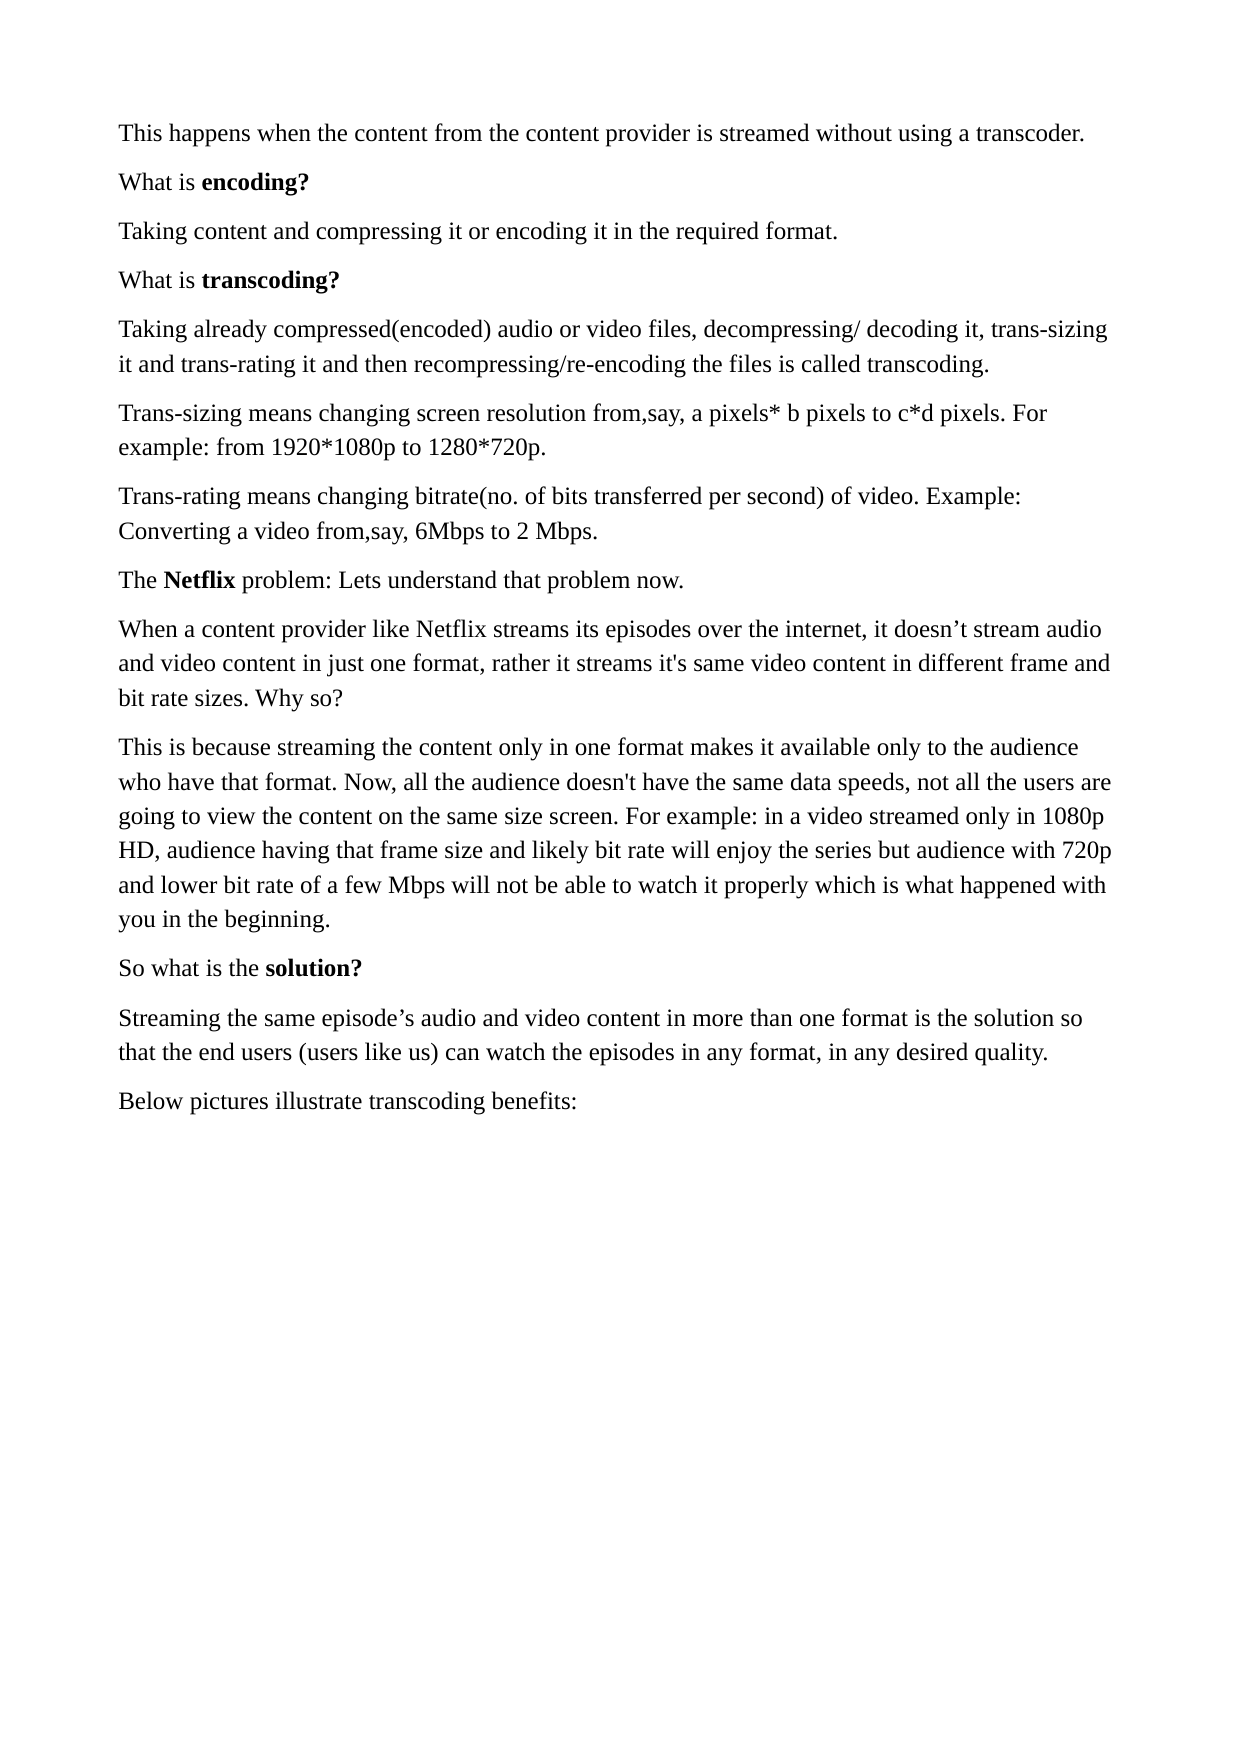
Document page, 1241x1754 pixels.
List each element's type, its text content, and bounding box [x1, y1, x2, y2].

text Streaming the same episode’s audio and video content in more than one format is the solution so that the end users (users like us) can watch the episodes in any format, in any desired quality. [118, 1003, 1122, 1066]
text When a content provider like Netflix streams its episodes over the internet, it doesn’t stream audio and video content in just one format, rather it streams it's same video content in different frame and bit rate sizes. Why so? [118, 614, 1122, 712]
text Trans-sizing means changing screen resolution from,say, a pixels* b pixels to c*d pixels. For example: from 1920*1080p to 1280*720p. [118, 398, 1122, 461]
text What is transcoding? [118, 265, 1122, 294]
text Trans-rating means changing bitrate(no. of bits transferred per second) of video. Example: Converting a video from,say, 6Mbps to 2 Mbps. [118, 481, 1122, 545]
text Taking already compressed(encoded) audio or video files, decompressing/ decoding it, trans-sizing it and trans-rating it and then recompressing/re-encoding the files is called transcoding. [118, 314, 1122, 378]
text Taking content and compressing it or encoding it in the required format. [118, 216, 1122, 245]
text What is encoding? [118, 167, 1122, 196]
text Below pictures illustrate transcoding benefits: [118, 1086, 1122, 1115]
text This happens when the content from the content provider is streamed without using a transcoder. [118, 118, 1122, 147]
text This is because streaming the content only in one format makes it available only to the audience who have that format. Now, all the audience doesn't have the same data speeds, not all the users are going to view the content on the same size screen. For example: in a video streamed only in 1080p HD, audience having that frame size and likely bit rate will enjoy the series but audience with 720p and lower bit rate of a few Mbps will not be able to watch it properly which is what happened with you in the beginning. [118, 732, 1122, 933]
text So what is the solution? [118, 953, 1122, 982]
text The Netflix problem: Lets understand that problem now. [118, 565, 1122, 594]
